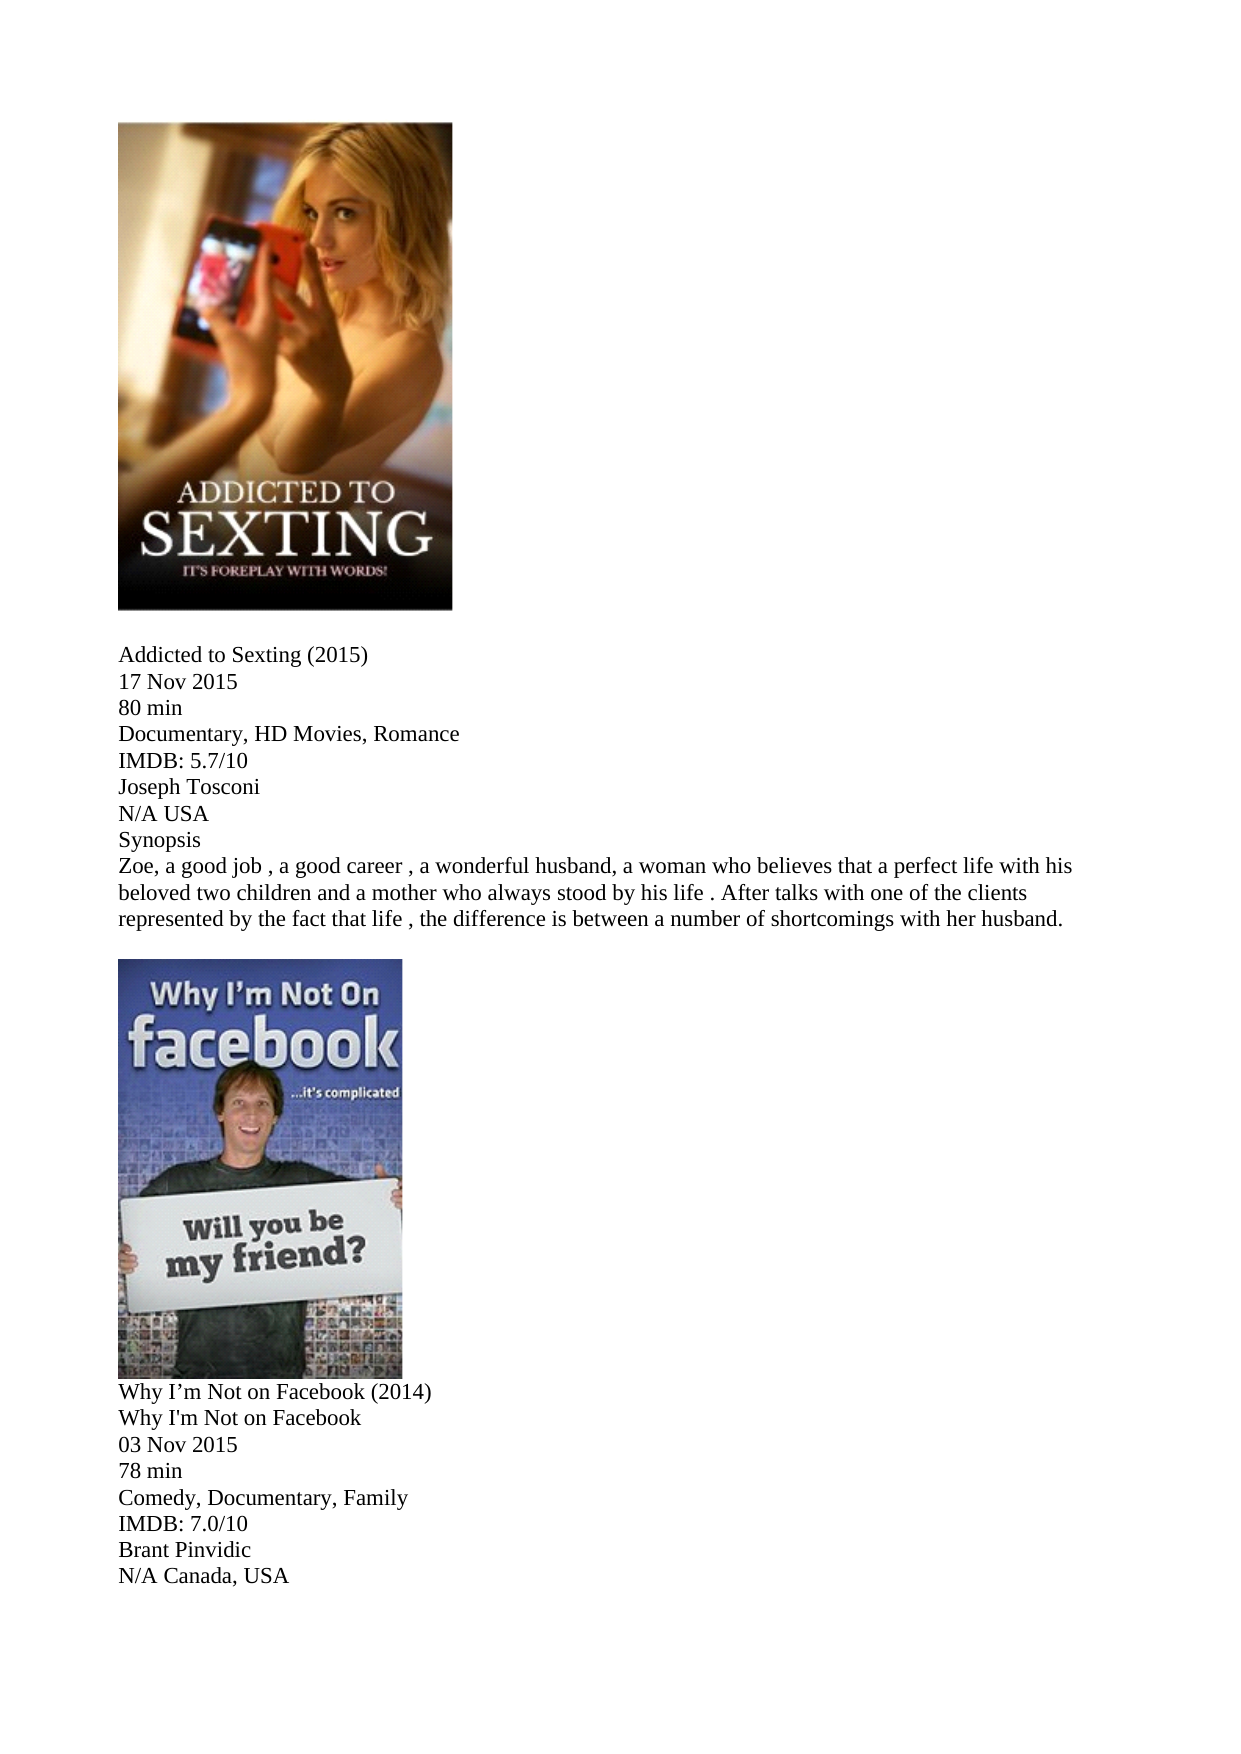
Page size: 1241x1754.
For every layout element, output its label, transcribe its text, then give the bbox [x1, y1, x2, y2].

text Brant Pinvidic [118, 1536, 1122, 1563]
text Joseph Tosconi [118, 773, 1122, 799]
text N/A Canada, USA [118, 1563, 1122, 1589]
text IMDB: 7.0/10 [118, 1510, 1122, 1536]
text Why I’m Not on Facebook (2014) [118, 1378, 1122, 1404]
text IMDB: 5.7/10 [118, 747, 1122, 773]
text Synopsis [118, 826, 1122, 852]
text 78 min [118, 1457, 1122, 1483]
text Addicted to Sexting (2015) [118, 641, 1122, 668]
text Zoe, a good job , a good career , a wonderful husband, a woman who believes that a perfect life with his beloved two children and a mother who always stood by his life . After talks with one of the clients represented by the fact that life , the difference is between a number of shortcomings with her husband. [118, 852, 1122, 931]
text 17 Nov 2015 [118, 668, 1122, 694]
text 80 min [118, 694, 1122, 721]
text Why I'm Not on Facebook [118, 1404, 1122, 1431]
text Documentary, HD Movies, Romance [118, 721, 1122, 747]
text 03 Nov 2015 [118, 1431, 1122, 1457]
text N/A USA [118, 799, 1122, 826]
text Comedy, Documentary, Family [118, 1483, 1122, 1510]
